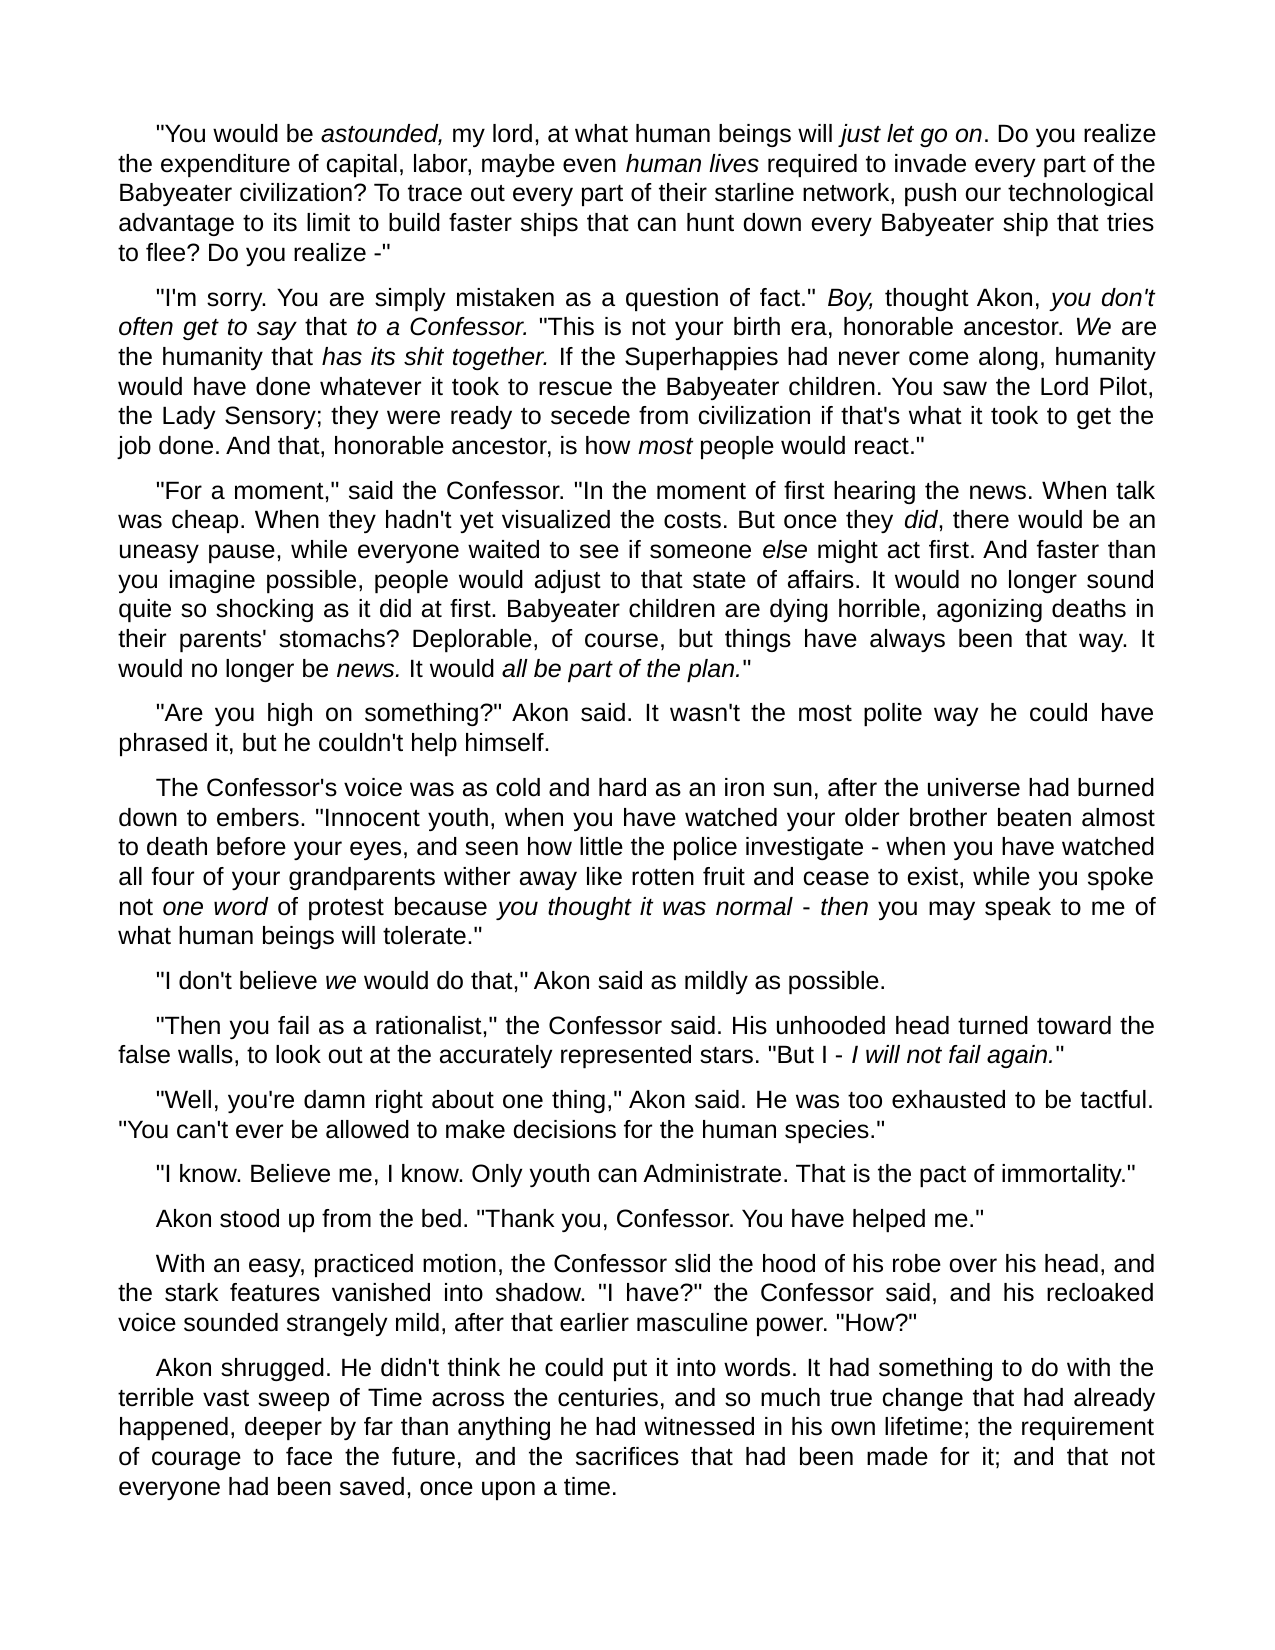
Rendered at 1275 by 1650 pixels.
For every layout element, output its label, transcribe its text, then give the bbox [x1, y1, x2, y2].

text Akon stood up from the bed. "Thank you, Confessor. You have helped me." [118, 1203, 1157, 1233]
text "I'm sorry. You are simply mistaken as a question of fact." Boy, thought Akon, you don't often get to say that to a Confessor. "This is not your birth era, honorable ancestor. We are the humanity that has its shit together. If the Superhappies had never come along, humanity would have done whatever it took to rescue the Babyeater children. You saw the Lord Pilot, the Lady Sensory; they were ready to secede from civilization if that's what it took to get the job done. And that, honorable ancestor, is how most people would react." [118, 282, 1157, 460]
text "I know. Believe me, I know. Only youth can Administrate. That is the pact of immortality." [118, 1158, 1157, 1188]
text "For a moment," said the Confessor. "In the moment of first hearing the news. When talk was cheap. When they hadn't yet visualized the costs. But once they did, there would be an uneasy pause, while everyone waited to see if someone else might act first. And faster than you imagine possible, people would adjust to that state of affairs. It would no longer sound quite so shocking as it did at first. Babyeater children are dying horrible, agonizing deaths in their parents' stomachs? Deplorable, of course, but things have always been that way. It would no longer be news. It would all be part of the plan." [118, 475, 1157, 682]
text Akon shrugged. He didn't think he could put it into words. It had something to do with the terrible vast sweep of Time across the centuries, and so much true change that had already happened, deeper by far than anything he had witnessed in his own lifetime; the requirement of courage to face the future, and the sacrifices that had been made for it; and that not everyone had been saved, once upon a time. [118, 1352, 1157, 1500]
text "Then you fail as a rationalist," the Confessor said. His unhooded head turned toward the false walls, to look out at the accurately represented stars. "But I - I will not fail again." [118, 1010, 1157, 1069]
text "Well, you're damn right about one thing," Akon said. He was too exhausted to be tactful. "You can't ever be allowed to make decisions for the human species." [118, 1084, 1157, 1143]
text "Are you high on something?" Akon said. It wasn't the most polite way he could have phrased it, but he couldn't help himself. [118, 697, 1157, 757]
text "You would be astounded, my lord, at what human beings will just let go on. Do you realize the expenditure of capital, labor, maybe even human lives required to invade every part of the Babyeater civilization? To trace out every part of their starline network, push our technological advantage to its limit to build faster ships that can hunt down every Babyeater ship that tries to flee? Do you realize -" [118, 118, 1157, 267]
text With an easy, practiced motion, the Confessor slid the hood of his robe over his head, and the stark features vanished into shadow. "I have?" the Confessor said, and his recloaked voice sounded strangely mild, after that earlier masculine power. "How?" [118, 1248, 1157, 1337]
text "I don't believe we would do that," Akon said as mildly as possible. [118, 965, 1157, 995]
text The Confessor's voice was as cold and hard as an iron sun, after the universe had burned down to embers. "Innocent youth, when you have watched your older brother beaten almost to death before your eyes, and seen how little the police investigate - when you have watched all four of your grandparents wither away like rotten fruit and cease to exist, while you spoke not one word of protest because you thought it was normal - then you may speak to me of what human beings will tolerate." [118, 772, 1157, 950]
